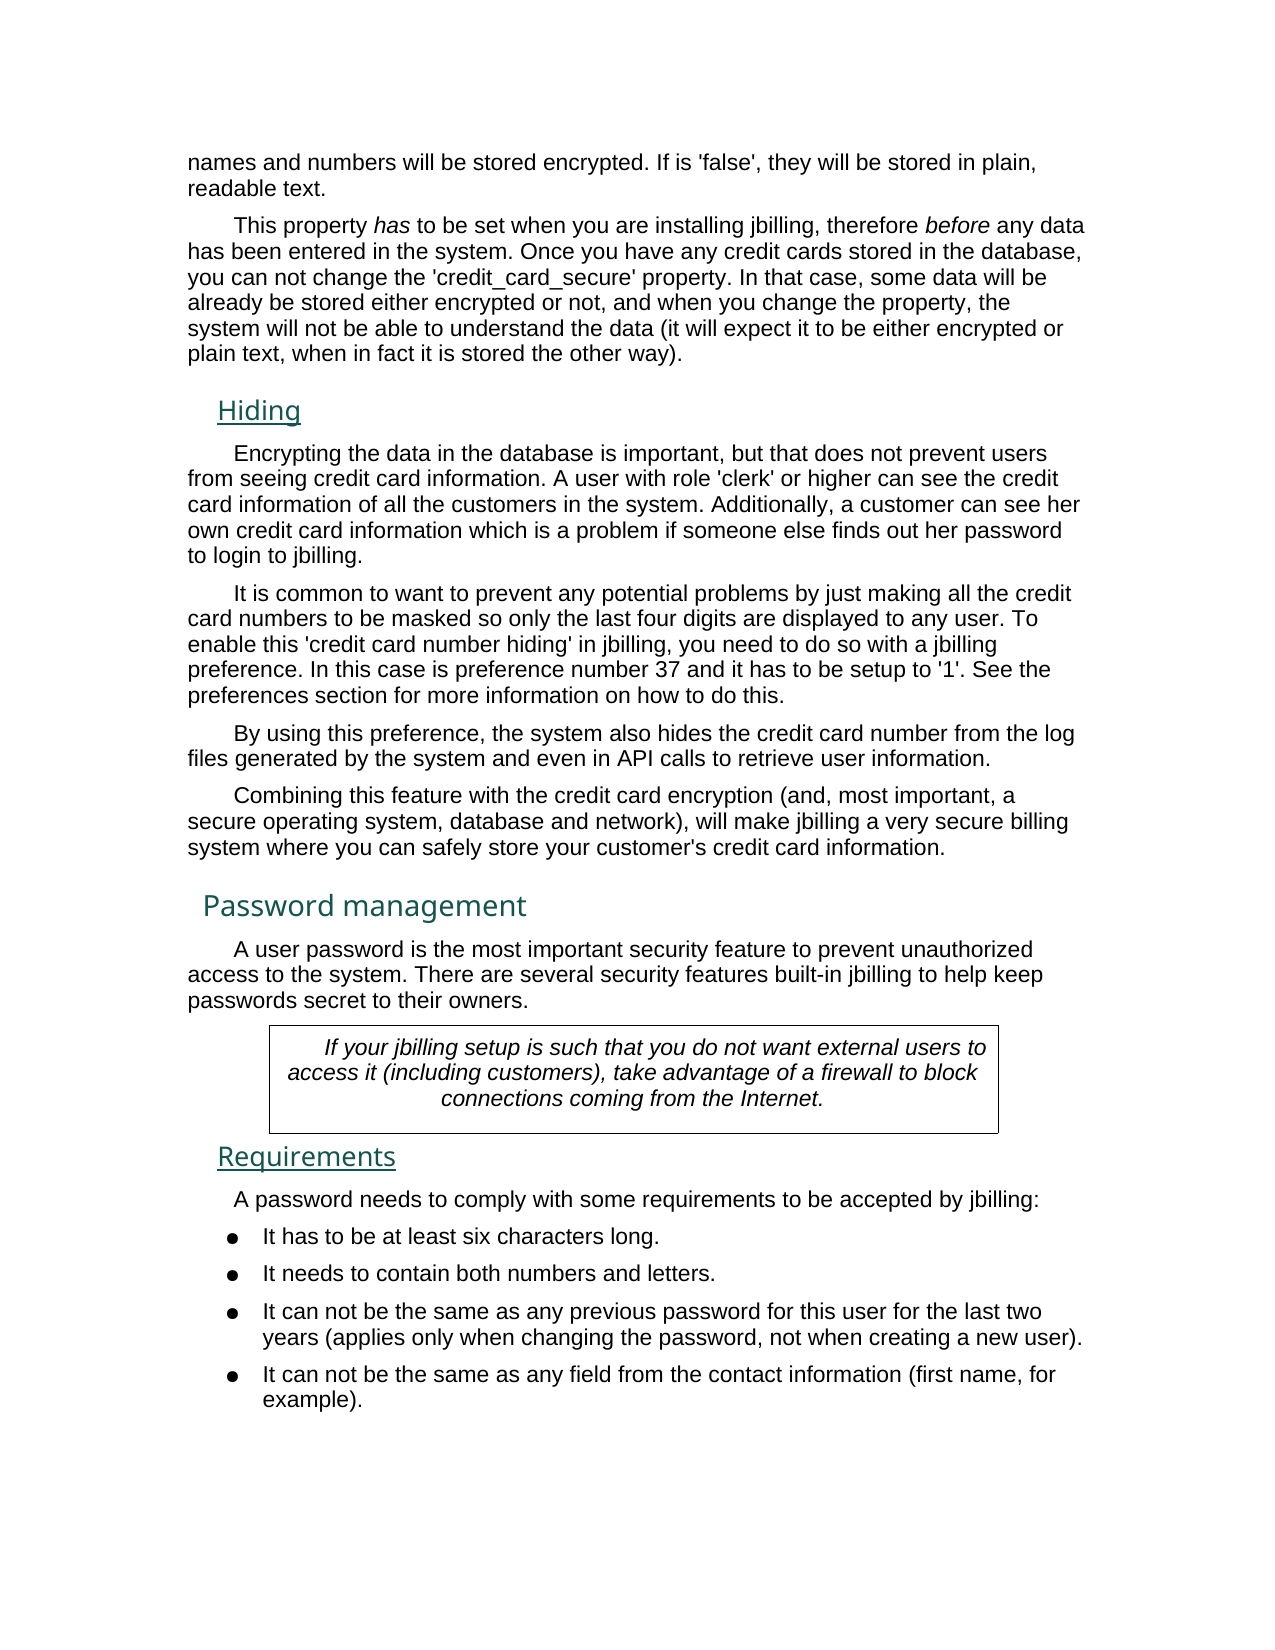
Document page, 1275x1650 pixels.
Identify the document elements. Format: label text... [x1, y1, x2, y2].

subtitle Hiding [217, 392, 1087, 429]
text It is common to want to prevent any potential problems by just making all the credit card numbers to be masked so only the last four digits are displayed to any user. To enable this 'credit card number hiding' in jbilling, you need to do so with a jbilling preference. In this case is preference number 37 and it has to be setup to '1'. See the preferences section for more information on how to do this. [187, 580, 1087, 708]
list It can not be the same as any field from the contact information (first name, for example). [225, 1362, 1087, 1413]
text If your jbilling setup is such that you do not want external users to access it (including customers), take advantage of a firewall to block connections coming from the Internet. [278, 1034, 989, 1111]
list It has to be at least six characters long. [225, 1224, 1087, 1249]
text names and numbers will be stored encrypted. If is 'false', they will be stored in plain, readable text. [187, 150, 1087, 201]
subtitle Password management [202, 885, 1087, 925]
text A user password is the most important security feature to prevent unauthorized access to the system. There are several security features built-in jbilling to help keep passwords secret to their owners. [187, 937, 1087, 1013]
text Combining this feature with the credit card encryption (and, most important, a secure operating system, database and network), will make jbilling a very secure billing system where you can safely store your customer's credit card information. [187, 783, 1087, 860]
text Encrypting the data in the database is important, but that does not prevent users from seeing credit card information. A user with role 'clerk' or higher can see the credit card information of all the customers in the system. Additionally, a customer can see her own credit card information which is a problem if someone else finds out her password to login to jbilling. [187, 440, 1087, 568]
subtitle Requirements [217, 1138, 1087, 1174]
text This property has to be set when you are installing jbilling, therefore before any data has been entered in the system. Once you have any credit cards stored in the database, you can not change the 'credit_card_secure' property. In that case, some data will be already be stored either encrypted or not, and when you change the property, the system will not be able to understand the data (it will expect it to be either encrypted or plain text, when in fact it is stored the other way). [187, 213, 1087, 367]
text A password needs to comply with some requirements to be accepted by jbilling: [187, 1186, 1087, 1212]
text By using this preference, the system also hides the credit card number from the log files generated by the system and even in API calls to retrieve user information. [187, 720, 1087, 771]
list It can not be the same as any previous password for this user for the last two years (applies only when changing the password, not when creating a new user). [225, 1298, 1087, 1350]
list It needs to contain both numbers and letters. [225, 1261, 1087, 1287]
